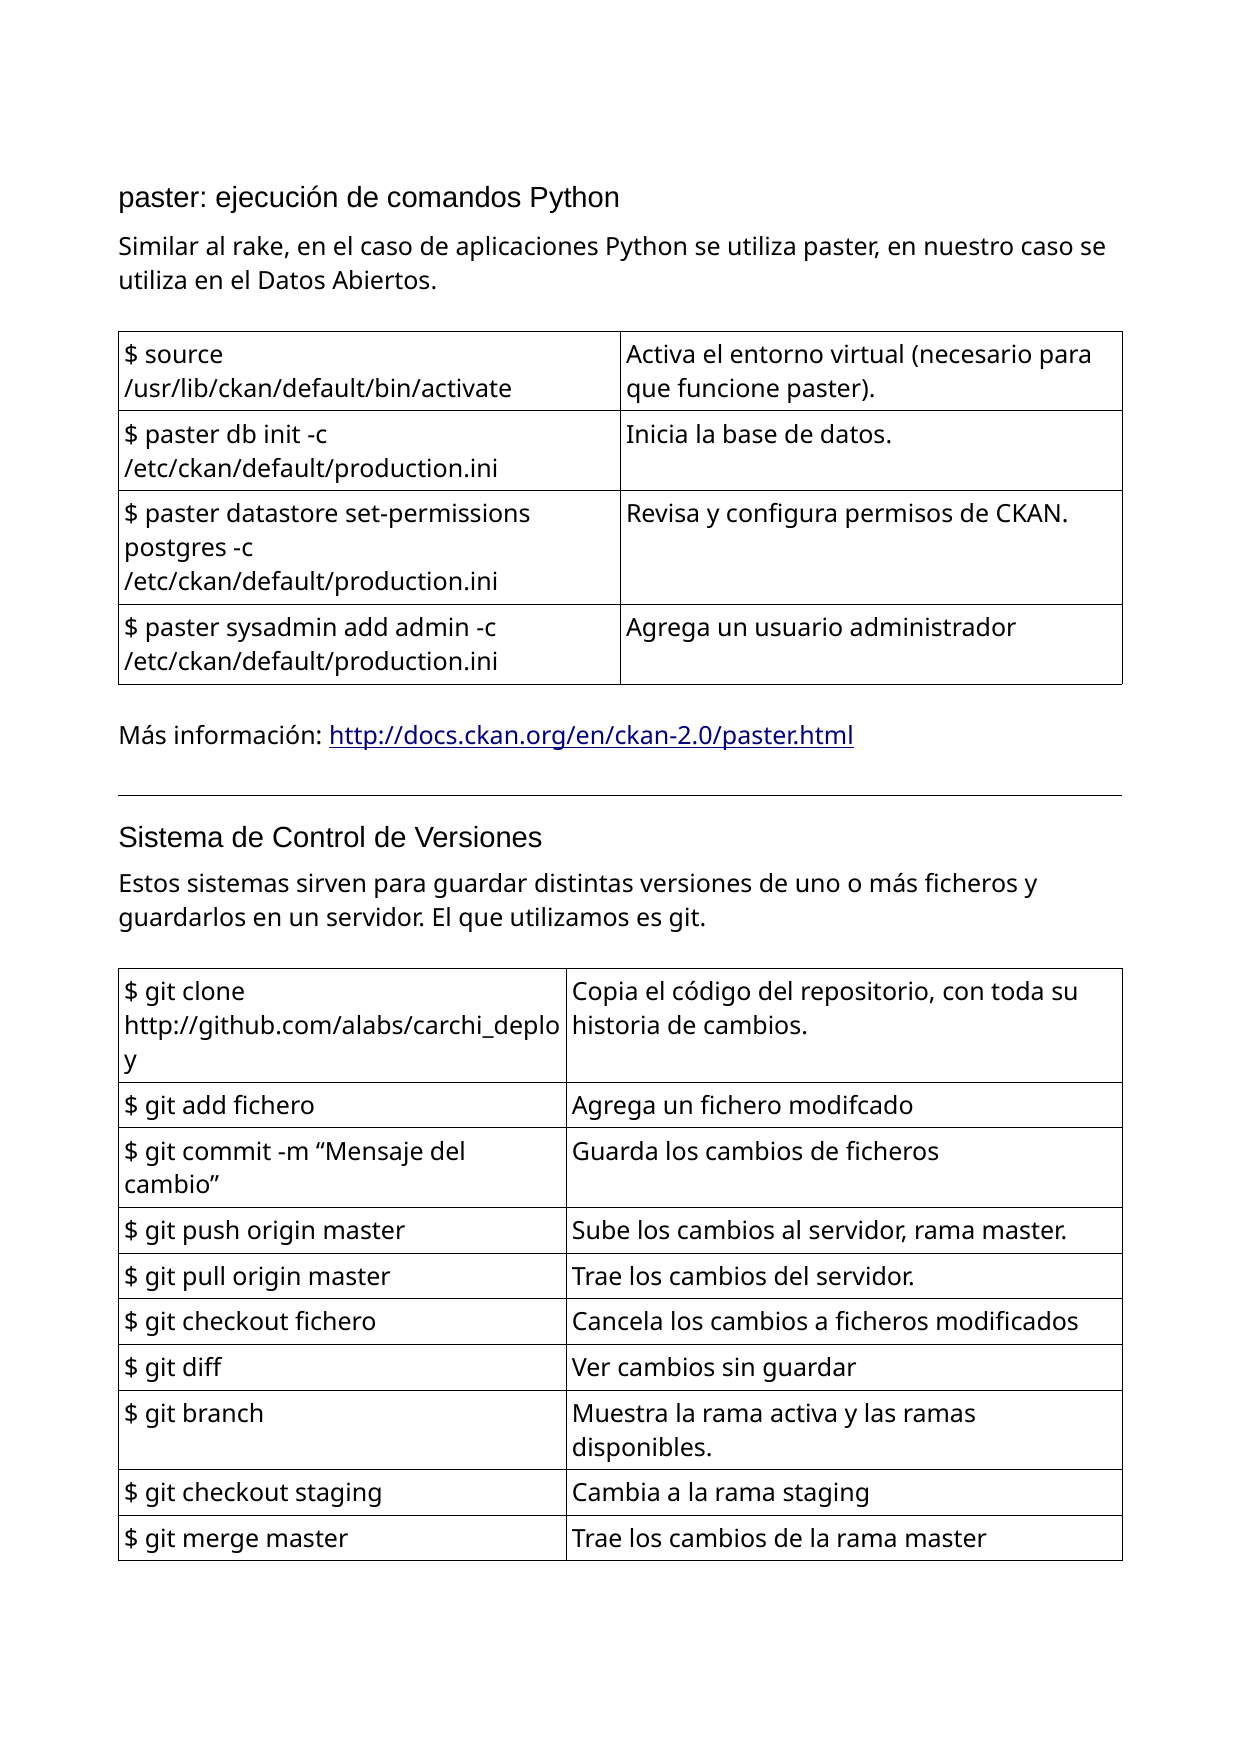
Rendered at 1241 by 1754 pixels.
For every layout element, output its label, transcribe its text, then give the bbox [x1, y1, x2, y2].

table_header Activa el entorno virtual (necesario para que funcione paster). [621, 332, 1122, 410]
table_cell $ git checkout fichero [119, 1299, 566, 1344]
table_cell Trae los cambios del servidor. [567, 1254, 1122, 1298]
table_cell Guarda los cambios de ficheros [567, 1128, 1122, 1207]
table_cell Ver cambios sin guardar [567, 1345, 1122, 1389]
subtitle Sistema de Control de Versiones [118, 820, 1122, 853]
table_cell $ git push origin master [119, 1208, 566, 1253]
table_cell $ paster datastore set-permissions postgres -c /etc/ckan/default/production.ini [119, 491, 620, 604]
table_cell $ git merge master [119, 1516, 566, 1560]
table_cell $ paster sysadmin add admin -c /etc/ckan/default/production.ini [119, 605, 620, 683]
table_cell $ git commit -m “Mensaje del cambio” [119, 1128, 566, 1207]
table_cell Agrega un usuario administrador [621, 605, 1122, 683]
table_cell Inicia la base de datos. [621, 411, 1122, 490]
text Estos sistemas sirven para guardar distintas versiones de uno o más ficheros y guardarlos en un servidor. El que utilizamos es git. [118, 866, 1122, 934]
table_cell Revisa y configura permisos de CKAN. [621, 491, 1122, 604]
table_cell Cambia a la rama staging [567, 1470, 1122, 1515]
table_cell Trae los cambios de la rama master [567, 1516, 1122, 1560]
subtitle paster: ejecución de comandos Python [118, 176, 1122, 216]
table_header $ source /usr/lib/ckan/default/bin/activate [119, 332, 620, 410]
table_cell Muestra la rama activa y las ramas disponibles. [567, 1391, 1122, 1469]
table_cell $ paster db init -c /etc/ckan/default/production.ini [119, 411, 620, 490]
table_cell $ git diff [119, 1345, 566, 1389]
text Más información: http://docs.ckan.org/en/ckan-2.0/paster.html [118, 718, 1122, 752]
table_header Copia el código del repositorio, con toda su historia de cambios. [567, 969, 1122, 1082]
table_cell $ git branch [119, 1391, 566, 1469]
table_header $ git clone http://github.com/alabs/carchi_deploy [119, 969, 566, 1082]
table_cell Cancela los cambios a ficheros modificados [567, 1299, 1122, 1344]
table_cell $ git pull origin master [119, 1254, 566, 1298]
table_cell Sube los cambios al servidor, rama master. [567, 1208, 1122, 1253]
table_cell $ git add fichero [119, 1083, 566, 1127]
text Similar al rake, en el caso de aplicaciones Python se utiliza paster, en nuestro caso se utiliza en el Datos Abiertos. [118, 228, 1122, 297]
table_cell $ git checkout staging [119, 1470, 566, 1515]
table_cell Agrega un fichero modifcado [567, 1083, 1122, 1127]
